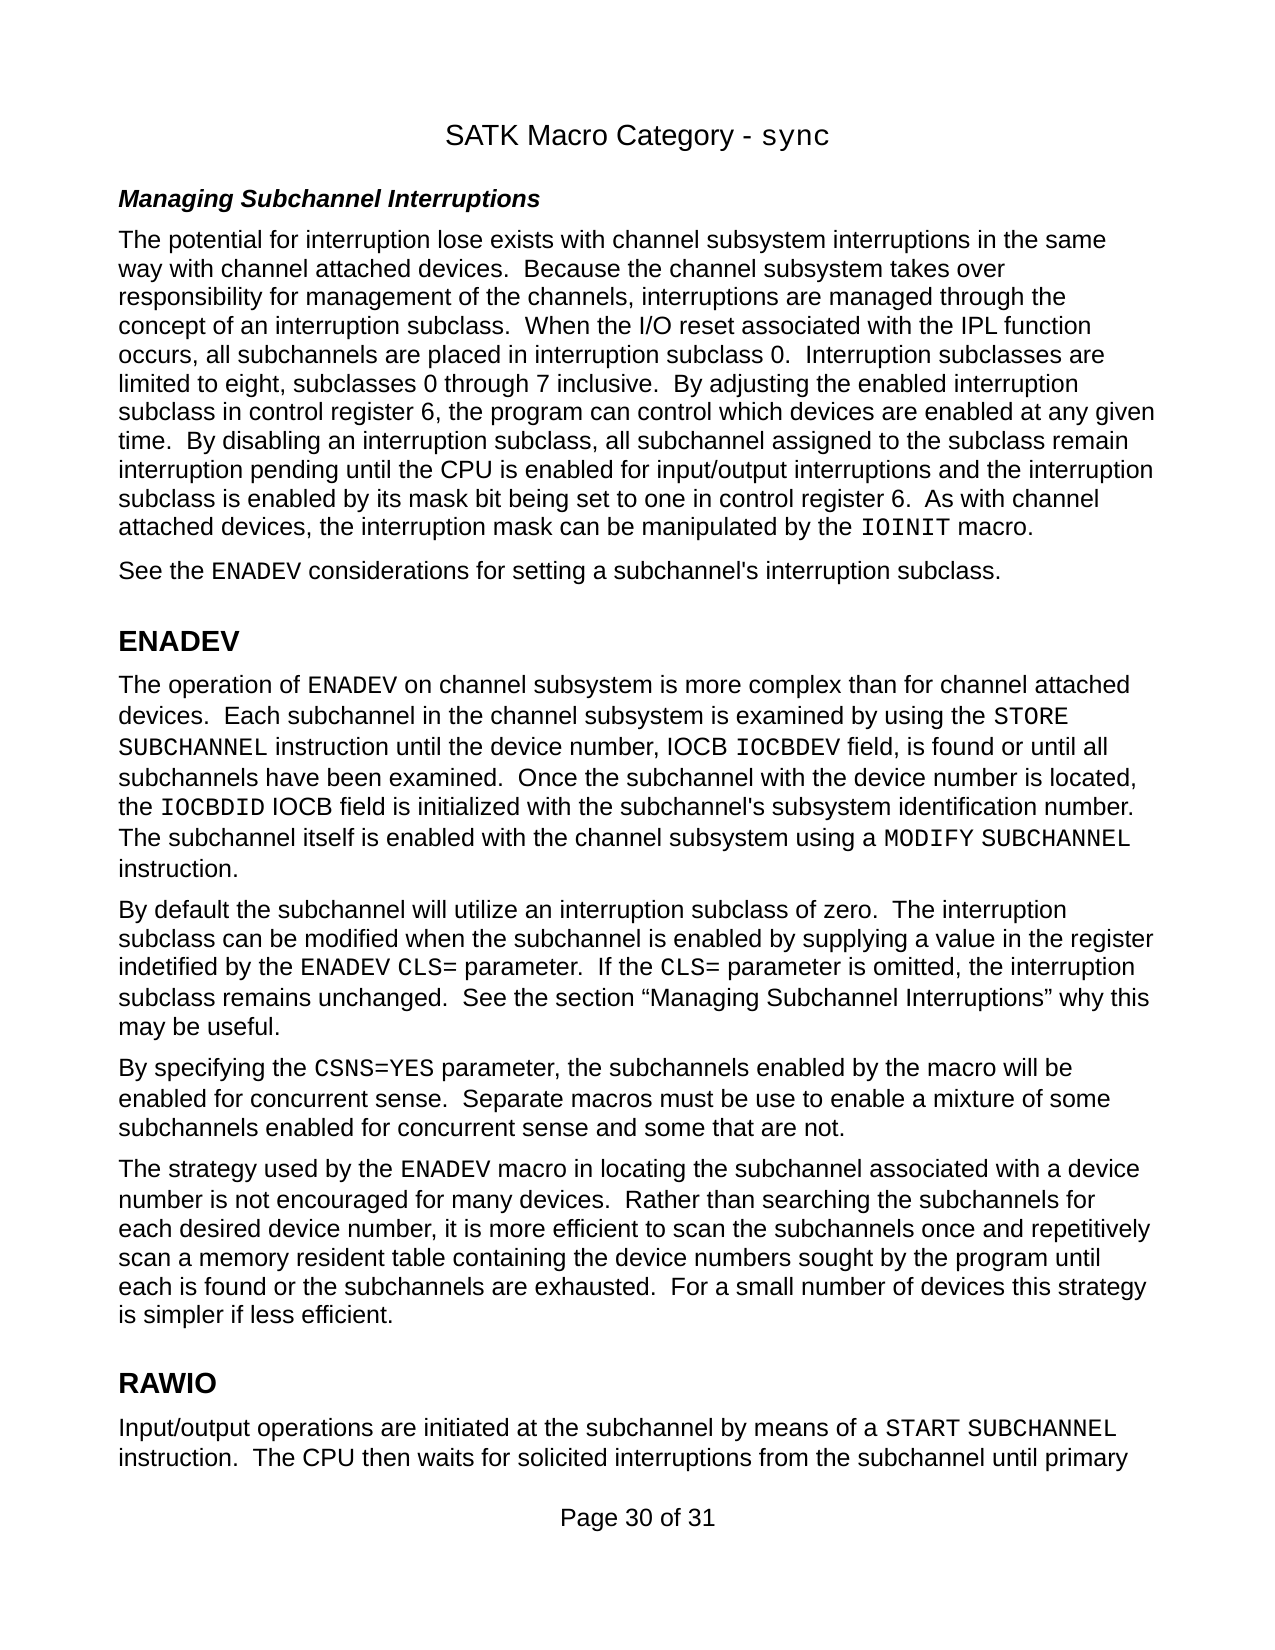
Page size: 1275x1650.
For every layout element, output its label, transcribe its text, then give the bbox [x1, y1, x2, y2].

text The strategy used by the ENADEV macro in locating the subchannel associated with a device number is not encouraged for many devices. Rather than searching the subchannels for each desired device number, it is more efficient to scan the subchannels once and repetitively scan a memory resident table containing the device numbers sought by the program until each is found or the subchannels are exhausted. For a small number of devices this strategy is simpler if less efficient. [118, 1154, 1157, 1329]
subtitle Managing Subchannel Interruptions [118, 184, 1157, 212]
text The operation of ENADEV on channel subsystem is more complex than for channel attached devices. Each subchannel in the channel subsystem is examined by using the STORE SUBCHANNEL instruction until the device number, IOCB IOCBDEV field, is found or until all subchannels have been examined. Once the subchannel with the device number is located, the IOCBDID IOCB field is initialized with the subchannel's subsystem identification number. The subchannel itself is enabled with the channel subsystem using a MODIFY SUBCHANNEL instruction. [118, 670, 1157, 882]
text The potential for interruption lose exists with channel subsystem interruptions in the same way with channel attached devices. Because the channel subsystem takes over responsibility for management of the channels, interruptions are managed through the concept of an interruption subclass. When the I/O reset associated with the IPL function occurs, all subchannels are placed in interruption subclass 0. Interruption subclasses are limited to eight, subclasses 0 through 7 inclusive. By adjusting the enabled interruption subclass in control register 6, the program can control which devices are enabled at any given time. By disabling an interruption subclass, all subchannel assigned to the subclass remain interruption pending until the CPU is enabled for input/output interruptions and the interruption subclass is enabled by its mask bit being set to one in control register 6. As with channel attached devices, the interruption mask can be manipulated by the IOINIT macro. [118, 225, 1157, 543]
text See the ENADEV considerations for setting a subchannel's interruption subclass. [118, 556, 1157, 587]
text By default the subchannel will utilize an interruption subclass of zero. The interruption subclass can be modified when the subchannel is enabled by supplying a value in the register indetified by the ENADEV CLS= parameter. If the CLS= parameter is omitted, the interruption subclass remains unchanged. See the section “Managing Subchannel Interruptions” why this may be useful. [118, 895, 1157, 1041]
subtitle ENADEV [118, 624, 1157, 658]
subtitle RAWIO [118, 1366, 1157, 1400]
text Input/output operations are initiated at the subchannel by means of a START SUBCHANNEL instruction. The CPU then waits for solicited interruptions from the subchannel until primary [118, 1412, 1157, 1472]
text By specifying the CSNS=YES parameter, the subchannels enabled by the macro will be enabled for concurrent sense. Separate macros must be use to enable a mixture of some subchannels enabled for concurrent sense and some that are not. [118, 1053, 1157, 1142]
